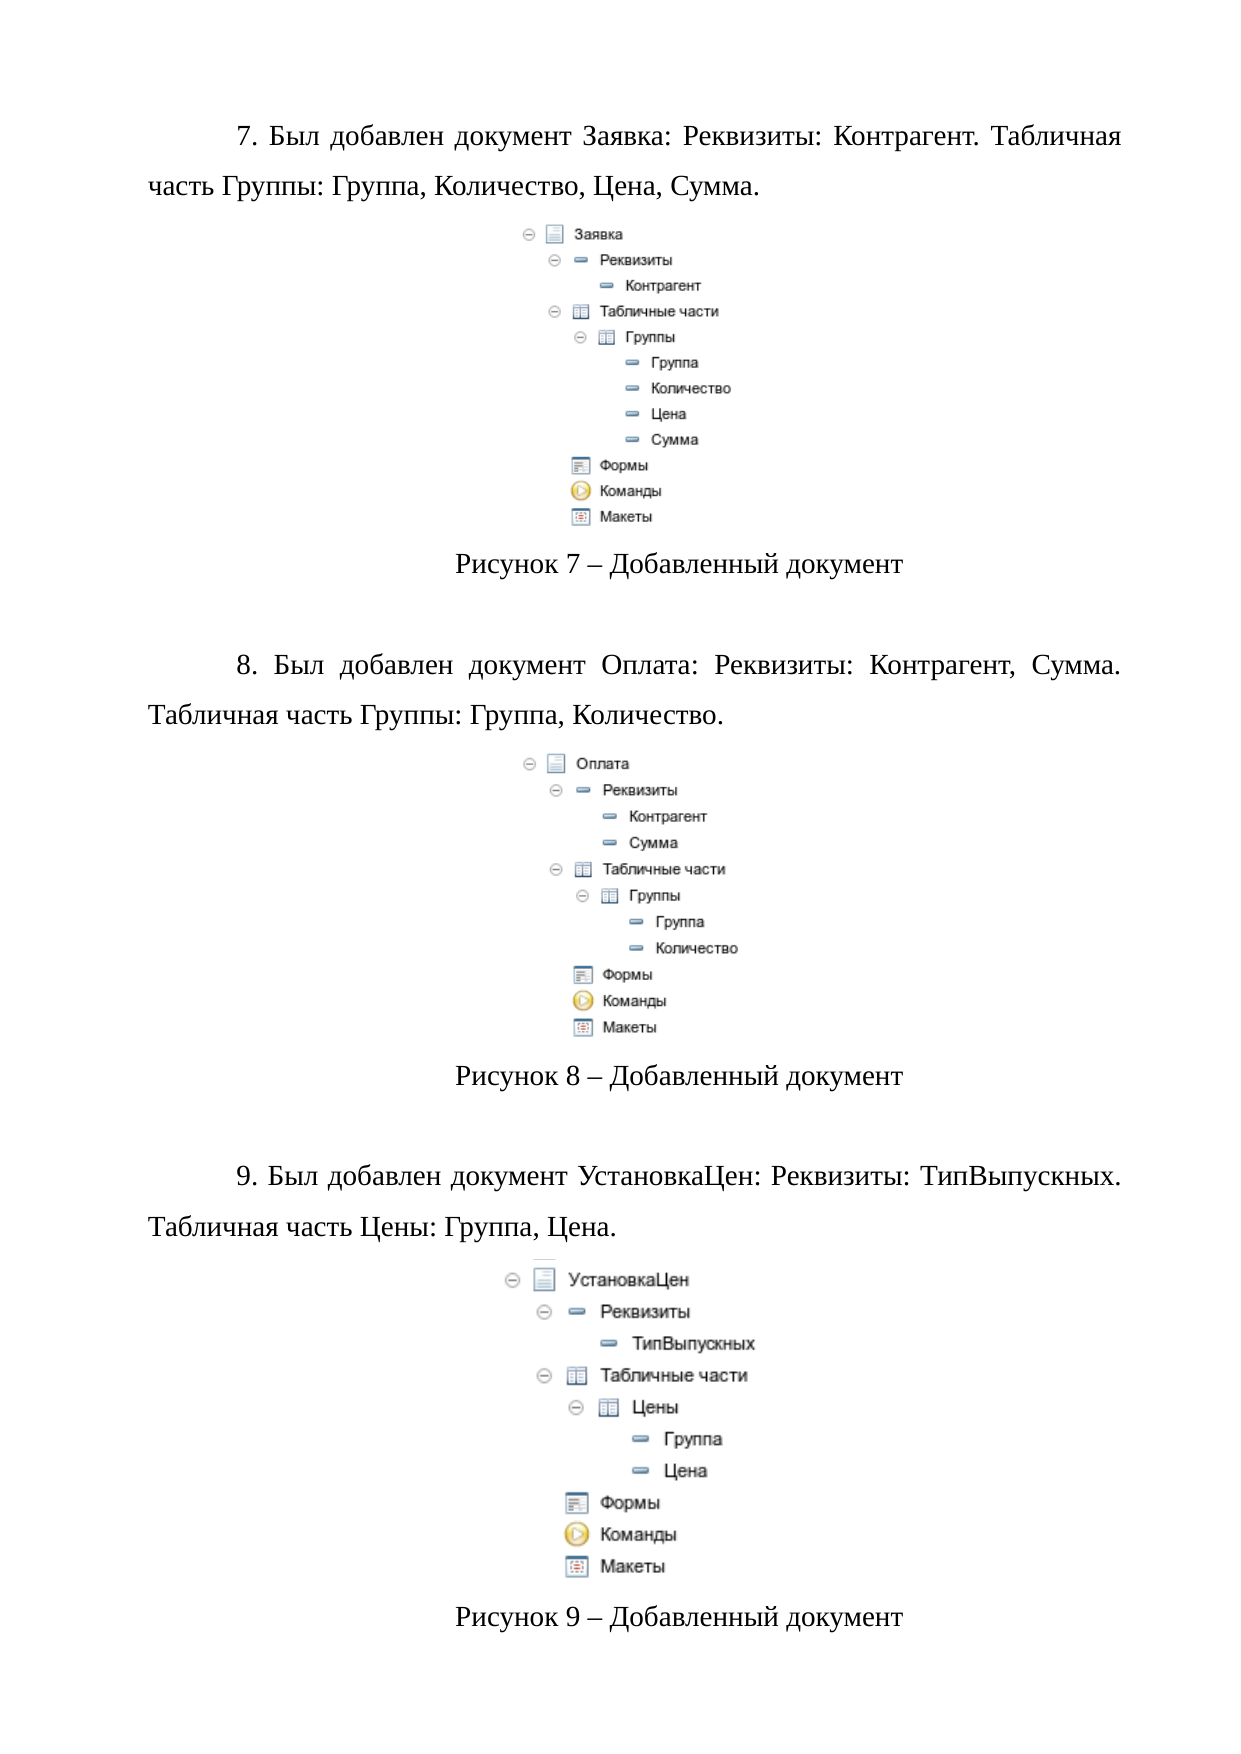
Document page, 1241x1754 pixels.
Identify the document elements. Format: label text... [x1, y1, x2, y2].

text 7. Был добавлен документ Заявка: Реквизиты: Контрагент. Табличная часть Группы: Группа, Количество, Цена, Сумма. [148, 118, 1122, 202]
picture [518, 747, 752, 1041]
text Рисунок 9 – Добавленный документ [148, 1259, 1122, 1632]
text 9. Был добавлен документ УстановкаЦен: Реквизиты: ТипВыпускных. Табличная часть Цены: Группа, Цена. [148, 1158, 1122, 1242]
text Рисунок 7 – Добавленный документ [148, 219, 1122, 580]
picture [515, 218, 754, 530]
picture [497, 1259, 773, 1583]
text 8. Был добавлен документ Оплата: Реквизиты: Контрагент, Сумма. Табличная часть Группы: Группа, Количество. [148, 647, 1122, 731]
text Рисунок 8 – Добавленный документ [148, 747, 1122, 1091]
